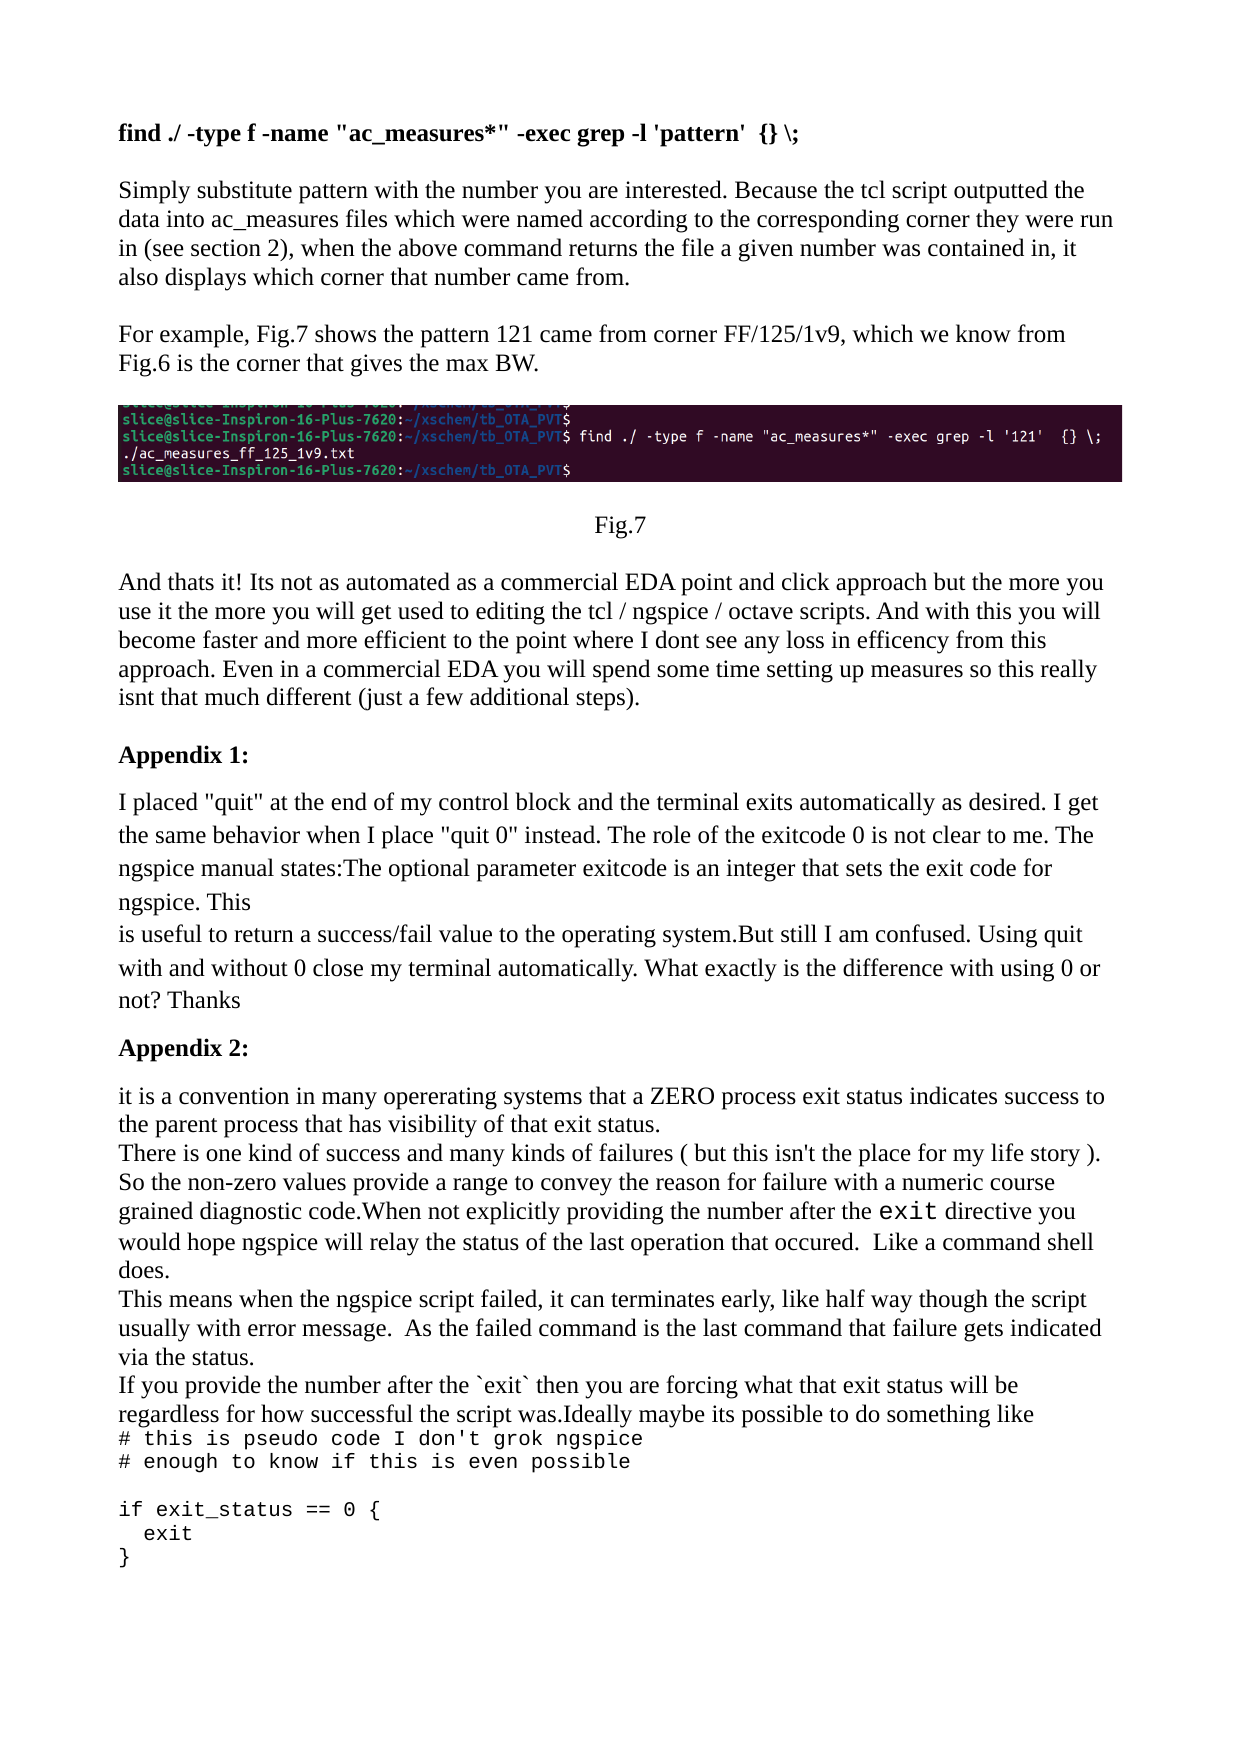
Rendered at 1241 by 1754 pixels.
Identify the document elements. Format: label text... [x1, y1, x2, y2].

text Fig.7 [118, 510, 1122, 539]
text } [118, 1546, 1122, 1570]
text Appendix 1: [118, 740, 1122, 769]
text And thats it! Its not as automated as a commercial EDA point and click approach but the more you use it the more you will get used to editing the tcl / ngspice / octave scripts. And with this you will become faster and more efficient to the point where I dont see any loss in efficency from this approach. Even in a commercial EDA you will spend some time setting up measures so this really isnt that much different (just a few additional steps). [118, 567, 1122, 711]
text find ./ -type f -name "ac_measures*" -exec grep -l 'pattern' {} \; [118, 118, 1122, 147]
picture [118, 405, 1123, 482]
text exit [118, 1522, 1122, 1546]
text Appendix 2: [118, 1033, 1122, 1062]
text it is a convention in many opererating systems that a ZERO process exit status indicates success to the parent process that has visibility of that exit status. There is one kind of success and many kinds of failures ( but this isn't the place for my life story ). So the non-zero values provide a range to convey the reason for failure with a numeric course grained diagnostic code.When not explicitly providing the number after the exit directive you would hope ngspice will relay the status of the last operation that occured. Like a command shell does. This means when the ngspice script failed, it can terminates early, like half way though the script usually with error message. As the failed command is the last command that failure gets indicated via the status. If you provide the number after the `exit` then you are forcing what that exit status will be regardless for how successful the script was.Ideally maybe its possible to do something like [118, 1081, 1122, 1428]
text # enough to know if this is even possible [118, 1452, 1122, 1475]
text For example, Fig.7 shows the pattern 121 came from corner FF/125/1v9, which we know from Fig.6 is the corner that gives the max BW. [118, 319, 1122, 377]
text I placed "quit" at the end of my control block and the terminal exits automatically as desired. I get the same behavior when I place "quit 0" instead. The role of the exitcode 0 is not clear to me. The ngspice manual states:The optional parameter exitcode is an integer that sets the exit code for ngspice. This is useful to return a success/fail value to the operating system.But still I am confused. Using quit with and without 0 close my terminal automatically. What exactly is the difference with using 0 or not? Thanks [118, 787, 1122, 1014]
text Simply substitute pattern with the number you are interested. Because the tcl script outputted the data into ac_measures files which were named according to the corresponding corner they were run in (see section 2), when the above command returns the file a given number was contained in, it also displays which corner that number came from. [118, 176, 1122, 291]
text # this is pseudo code I don't grok ngspice [118, 1428, 1122, 1452]
text if exit_status == 0 { [118, 1499, 1122, 1522]
